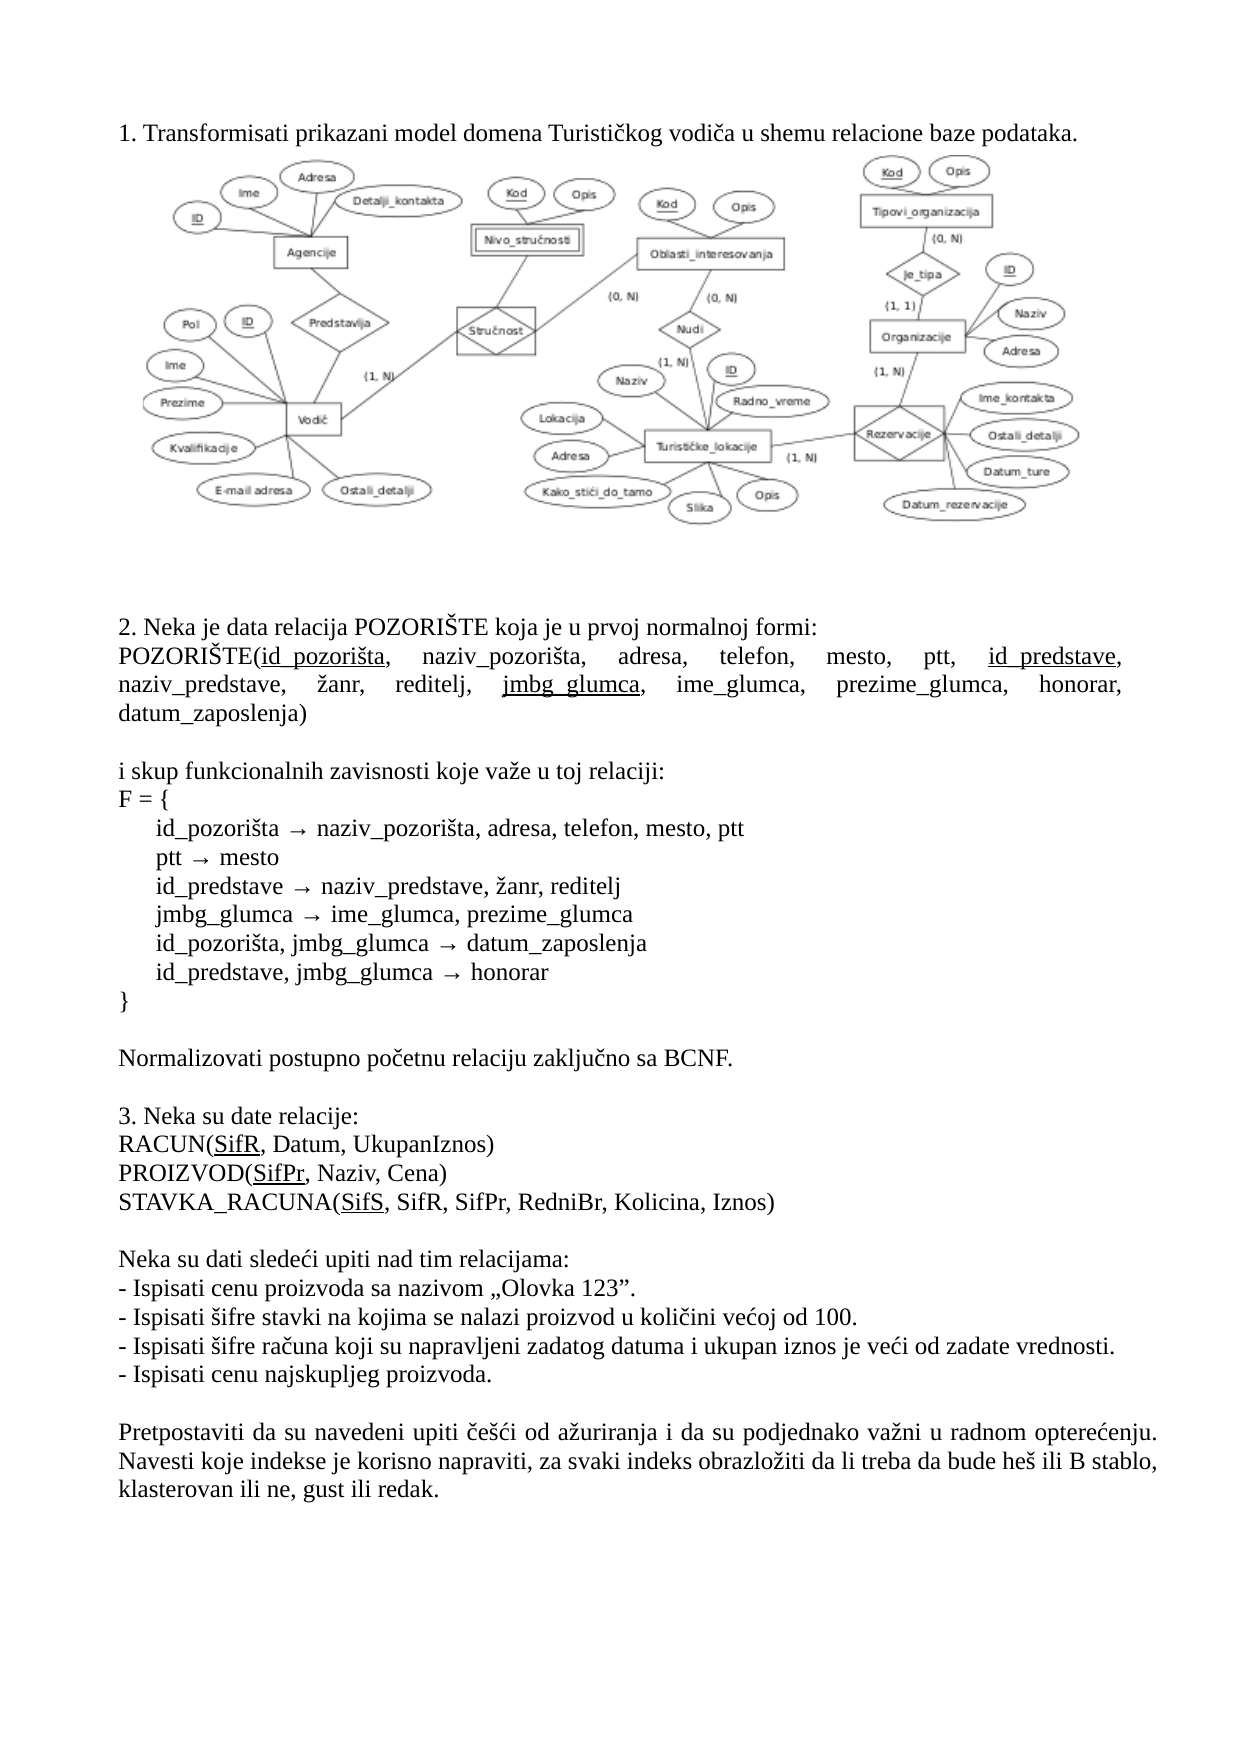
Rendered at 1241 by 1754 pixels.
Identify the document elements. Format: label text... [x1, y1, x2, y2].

picture [142, 155, 1080, 526]
text POZORIŠTE(id_pozorišta, naziv_pozorišta, adresa, telefon, mesto, ptt, id_predstave, naziv_predstave, žanr, reditelj, jmbg_glumca, ime_glumca, prezime_glumca, honorar, datum_zaposlenja) [118, 641, 1122, 727]
text i skup funkcionalnih zavisnosti koje važe u toj relaciji: [118, 756, 1159, 784]
text Neka su dati sledeći upiti nad tim relacijama: [118, 1244, 1159, 1273]
text Normalizovati postupno početnu relaciju zaključno sa BCNF. [118, 1043, 1159, 1072]
text STAVKA_RACUNA(SifS, SifR, SifPr, RedniBr, Kolicina, Iznos) [118, 1187, 1159, 1216]
text RACUN(SifR, Datum, UkupanIznos) [118, 1129, 1159, 1158]
text } [118, 986, 1159, 1014]
text F = { [118, 784, 1159, 813]
text id_predstave → naziv_predstave, žanr, reditelj [118, 871, 1122, 899]
text id_pozorišta, jmbg_glumca → datum_zaposlenja [118, 928, 1122, 957]
text - Ispisati šifre stavki na kojima se nalazi proizvod u količini većoj od 100. [118, 1302, 1159, 1331]
text - Ispisati cenu najskupljeg proizvoda. [118, 1359, 1159, 1388]
text 1. Transformisati prikazani model domena Turističkog vodiča u shemu relacione baze podataka. [118, 118, 1122, 147]
text jmbg_glumca → ime_glumca, prezime_glumca [118, 899, 1122, 928]
text - Ispisati cenu proizvoda sa nazivom „Olovka 123”. [118, 1273, 1159, 1302]
text - Ispisati šifre računa koji su napravljeni zadatog datuma i ukupan iznos je veći od zadate vrednosti. [118, 1331, 1159, 1359]
text ptt → mesto [118, 842, 1122, 871]
text id_predstave, jmbg_glumca → honorar [118, 957, 1122, 986]
text 3. Neka su date relacije: [118, 1101, 1159, 1129]
text 2. Neka je data relacija POZORIŠTE koja je u prvoj normalnoj formi: [118, 612, 1122, 641]
text PROIZVOD(SifPr, Naziv, Cena) [118, 1158, 1159, 1187]
text id_pozorišta → naziv_pozorišta, adresa, telefon, mesto, ptt [118, 813, 1122, 842]
text Pretpostaviti da su navedeni upiti češći od ažuriranja i da su podjednako važni u radnom opterećenju. Navesti koje indekse je korisno napraviti, za svaki indeks obrazložiti da li treba da bude heš ili B stablo, klasterovan ili ne, gust ili redak. [118, 1417, 1159, 1503]
